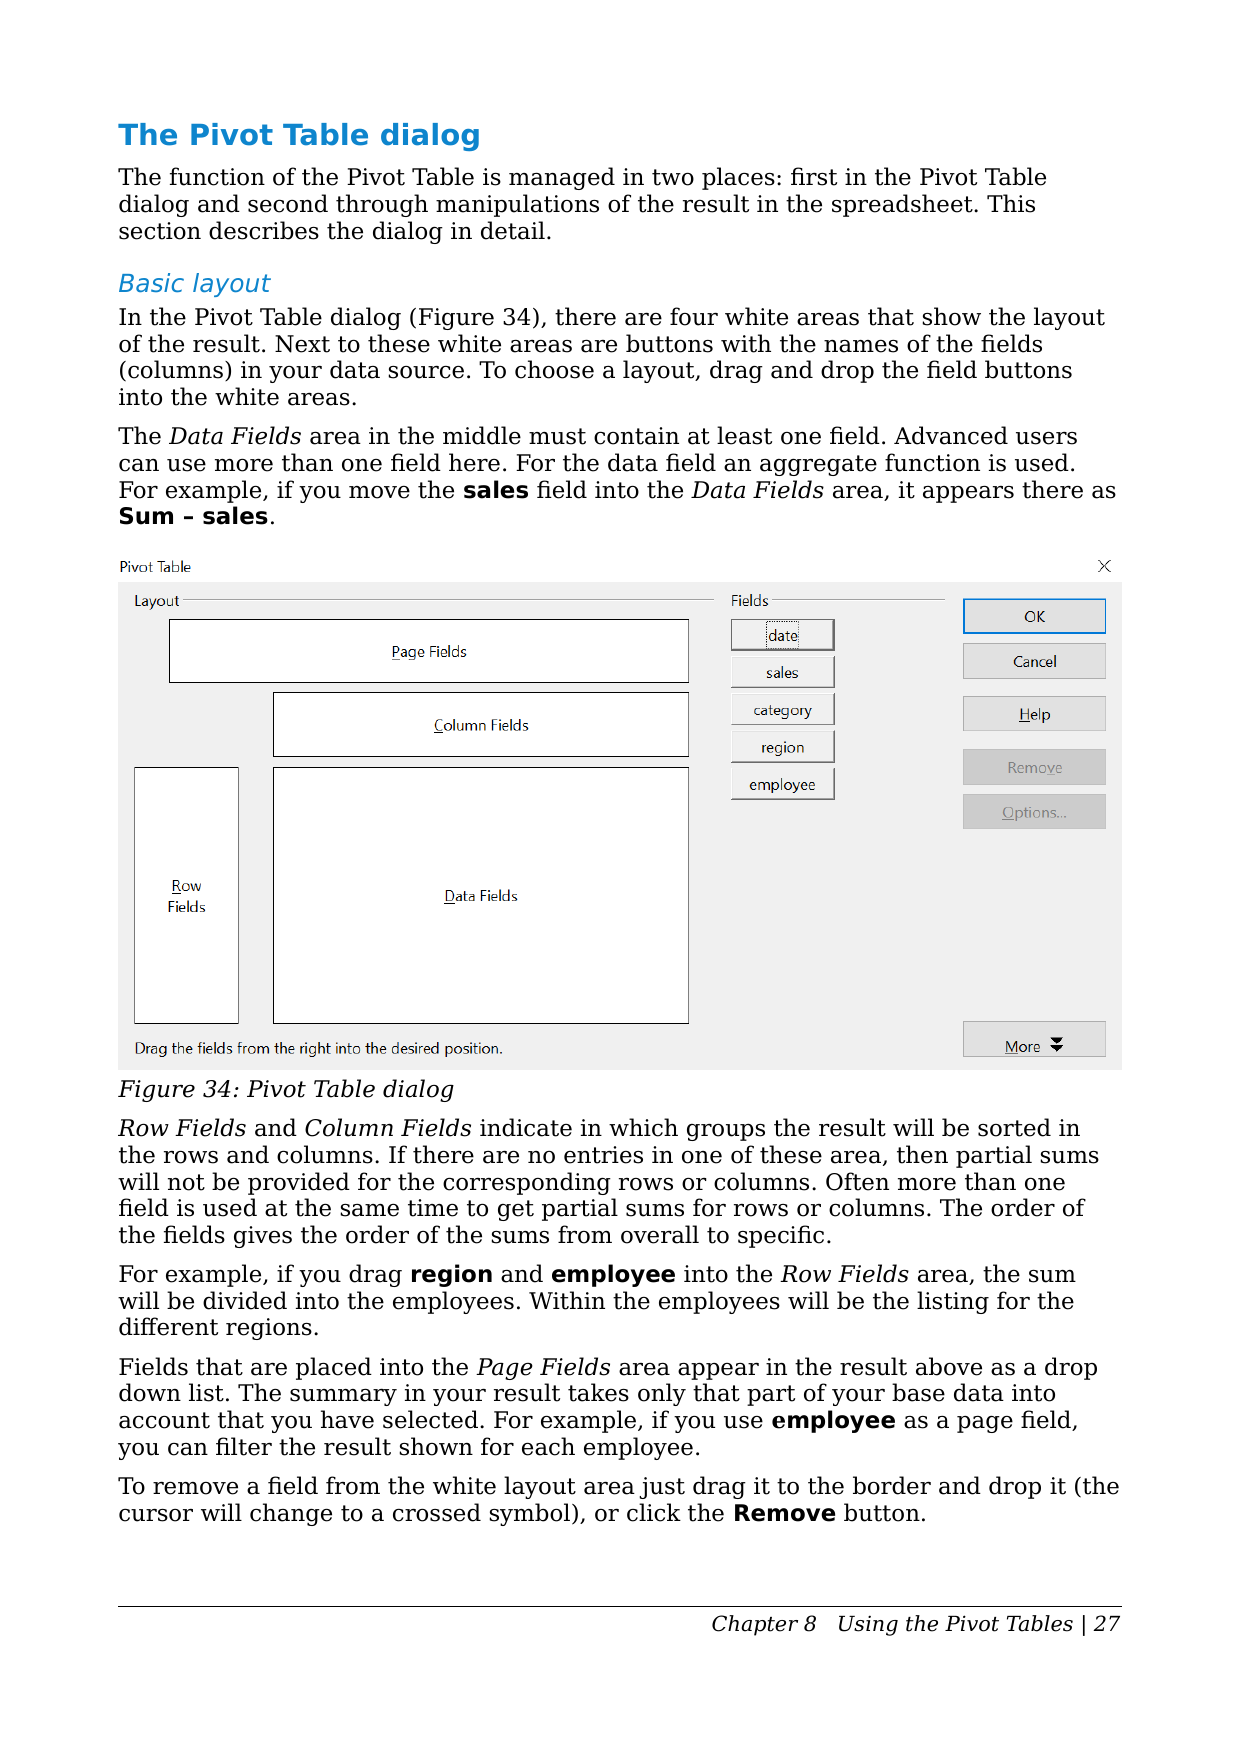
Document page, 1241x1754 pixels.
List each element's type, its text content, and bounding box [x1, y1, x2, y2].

text For example, if you drag region and employee into the Row Fields area, the sum will be divided into the employees. Within the employees will be the listing for the different regions. [118, 1261, 1122, 1341]
subtitle Basic layout [118, 269, 1122, 298]
text In the Pivot Table dialog (Figure 34), there are four white areas that show the layout of the result. Next to these white areas are buttons with the names of the fields (columns) in your data source. To choose a layout, drag and drop the field buttons into the white areas. [118, 304, 1122, 411]
text To remove a field from the white layout area just drag it to the border and drop it (the cursor will change to a crossed symbol), or click the Remove button. [118, 1473, 1122, 1527]
text Row Fields and Column Fields indicate in which groups the result will be sorted in the rows and columns. If there are no entries in one of these area, then partial sums will not be provided for the corresponding rows or columns. Often more than one field is used at the same time to get partial sums for rows or columns. The order of the fields gives the order of the sums from overall to specific. [118, 1115, 1122, 1249]
subtitle The Pivot Table dialog [118, 118, 1122, 152]
text The function of the Pivot Table is managed in two places: first in the Pivot Table dialog and second through manipulations of the result in the spreadsheet. This section describes the dialog in detail. [118, 164, 1122, 244]
text Figure 34: Pivot Table dialog [118, 1076, 1122, 1103]
text Fields that are placed into the Page Fields area appear in the result above as a drop down list. The summary in your result takes only that part of your base data into account that you have selected. For example, if you use employee as a page field, you can filter the result shown for each employee. [118, 1354, 1122, 1461]
text The Data Fields area in the middle must contain at least one field. Advanced users can use more than one field here. For the data field an aggregate function is used. For example, if you move the sales field into the Data Fields area, it appears there as Sum – sales. [118, 423, 1122, 530]
picture [118, 555, 1122, 1070]
